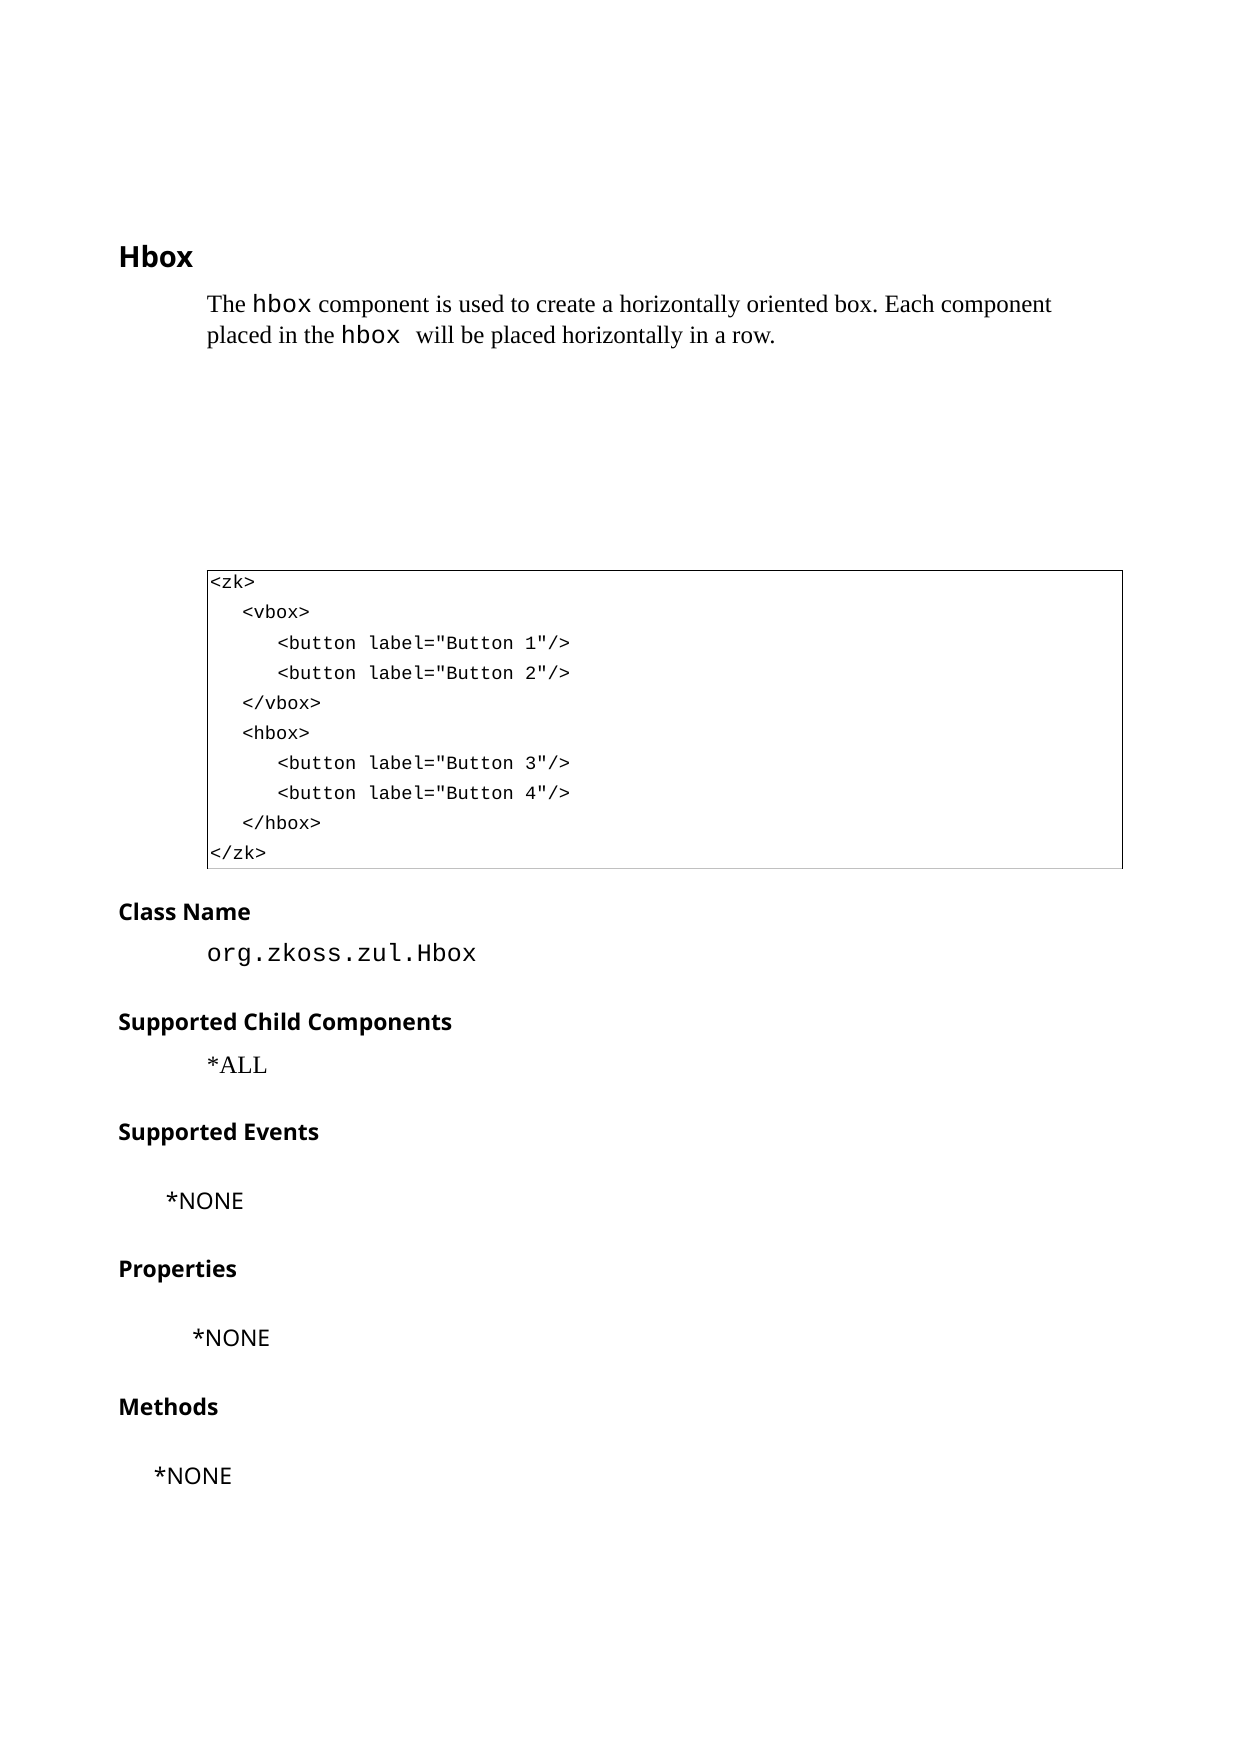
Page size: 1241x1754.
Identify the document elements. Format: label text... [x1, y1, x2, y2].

text <button label="Button 1"/> [208, 630, 1122, 655]
text </vbox> [208, 691, 1122, 715]
text The hbox component is used to create a horizontally oriented box. Each component placed in the hbox will be placed horizontally in a row. [207, 289, 1122, 351]
text </zk> [208, 841, 1122, 868]
text *NONE [118, 1322, 1122, 1353]
subtitle Supported Events [118, 1116, 1122, 1147]
text <zk> [208, 571, 1122, 594]
text <hbox> [208, 721, 1122, 745]
subtitle Hbox [118, 237, 1122, 276]
text <button label="Button 4"/> [208, 781, 1122, 805]
subtitle Methods [118, 1391, 1122, 1422]
text *NONE [118, 1460, 1122, 1491]
text *ALL [207, 1050, 1122, 1078]
subtitle Supported Child Components [118, 1006, 1122, 1037]
text org.zkoss.zul.Hbox [207, 940, 1122, 968]
text <button label="Button 3"/> [208, 751, 1122, 775]
text <button label="Button 2"/> [208, 661, 1122, 685]
text *NONE [118, 1185, 1122, 1216]
text <vbox> [208, 600, 1122, 624]
subtitle Properties [118, 1253, 1122, 1285]
text </hbox> [208, 811, 1122, 835]
subtitle Class Name [118, 896, 1122, 928]
